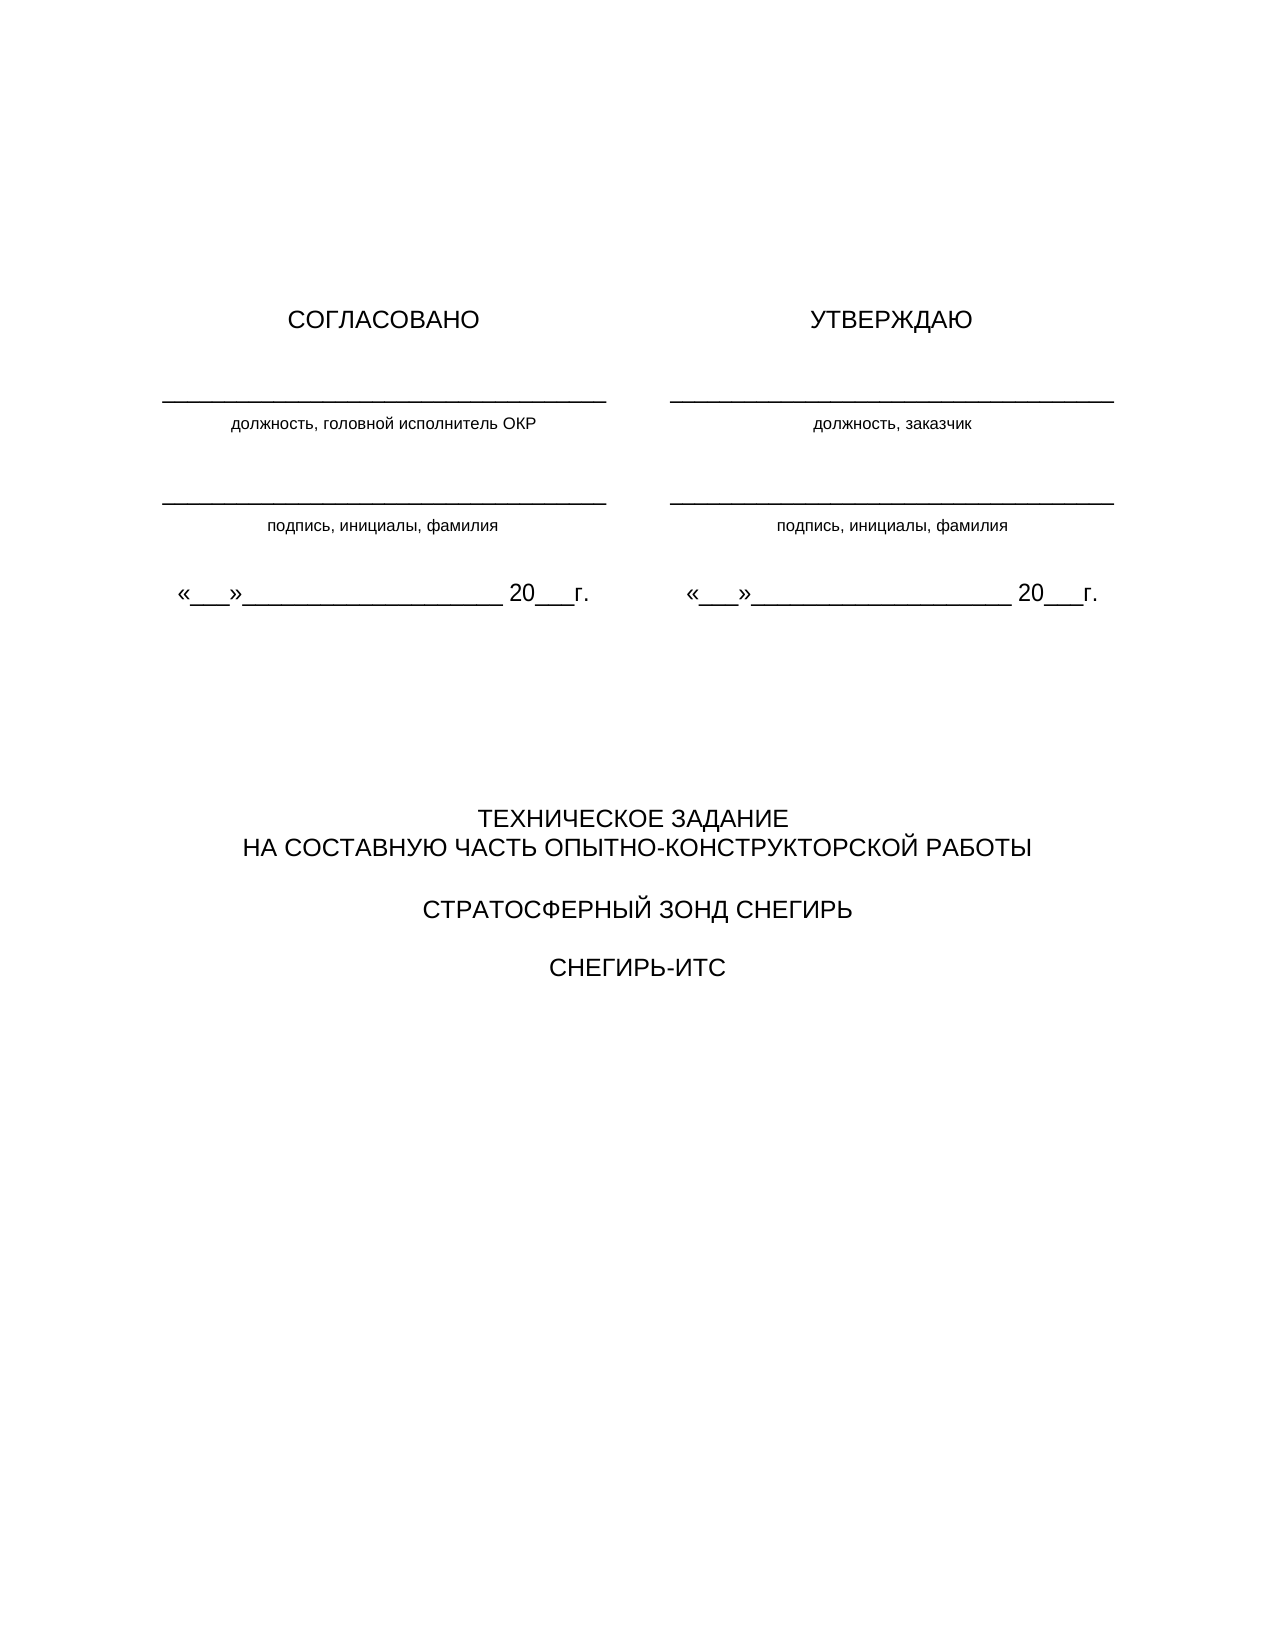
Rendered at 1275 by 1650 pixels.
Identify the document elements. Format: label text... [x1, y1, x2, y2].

table_cell должность, головной исполнитель ОКР [154, 404, 637, 433]
text НА СОСТАВНУЮ ЧАСТЬ ОПЫТНО-КОНСТРУКТОРСКОЙ РАБОТЫ [150, 833, 1125, 862]
table_header СОГЛАСОВАНО [154, 291, 637, 333]
text ТЕХНИЧЕСКОЕ ЗАДАНИЕ [150, 804, 1117, 833]
table_cell должность, заказчик [638, 404, 1123, 433]
table_cell подпись, инициалы, фамилия [154, 506, 637, 534]
table_header УТВЕРЖДАЮ [638, 291, 1123, 333]
table_cell ____________________________________ [638, 334, 1123, 404]
text СТРАТОСФЕРНЫЙ ЗОНД СНЕГИРЬ [150, 894, 1125, 923]
table_cell ____________________________________ [638, 433, 1123, 506]
table_cell подпись, инициалы, фамилия [638, 506, 1123, 534]
text СНЕГИРЬ-ИТС [150, 953, 1125, 982]
table_cell ____________________________________ [154, 433, 637, 506]
table_cell «___»____________________ 20___г. [638, 535, 1123, 607]
table_cell ____________________________________ [154, 334, 637, 404]
table_cell «___»____________________ 20___г. [154, 535, 637, 607]
